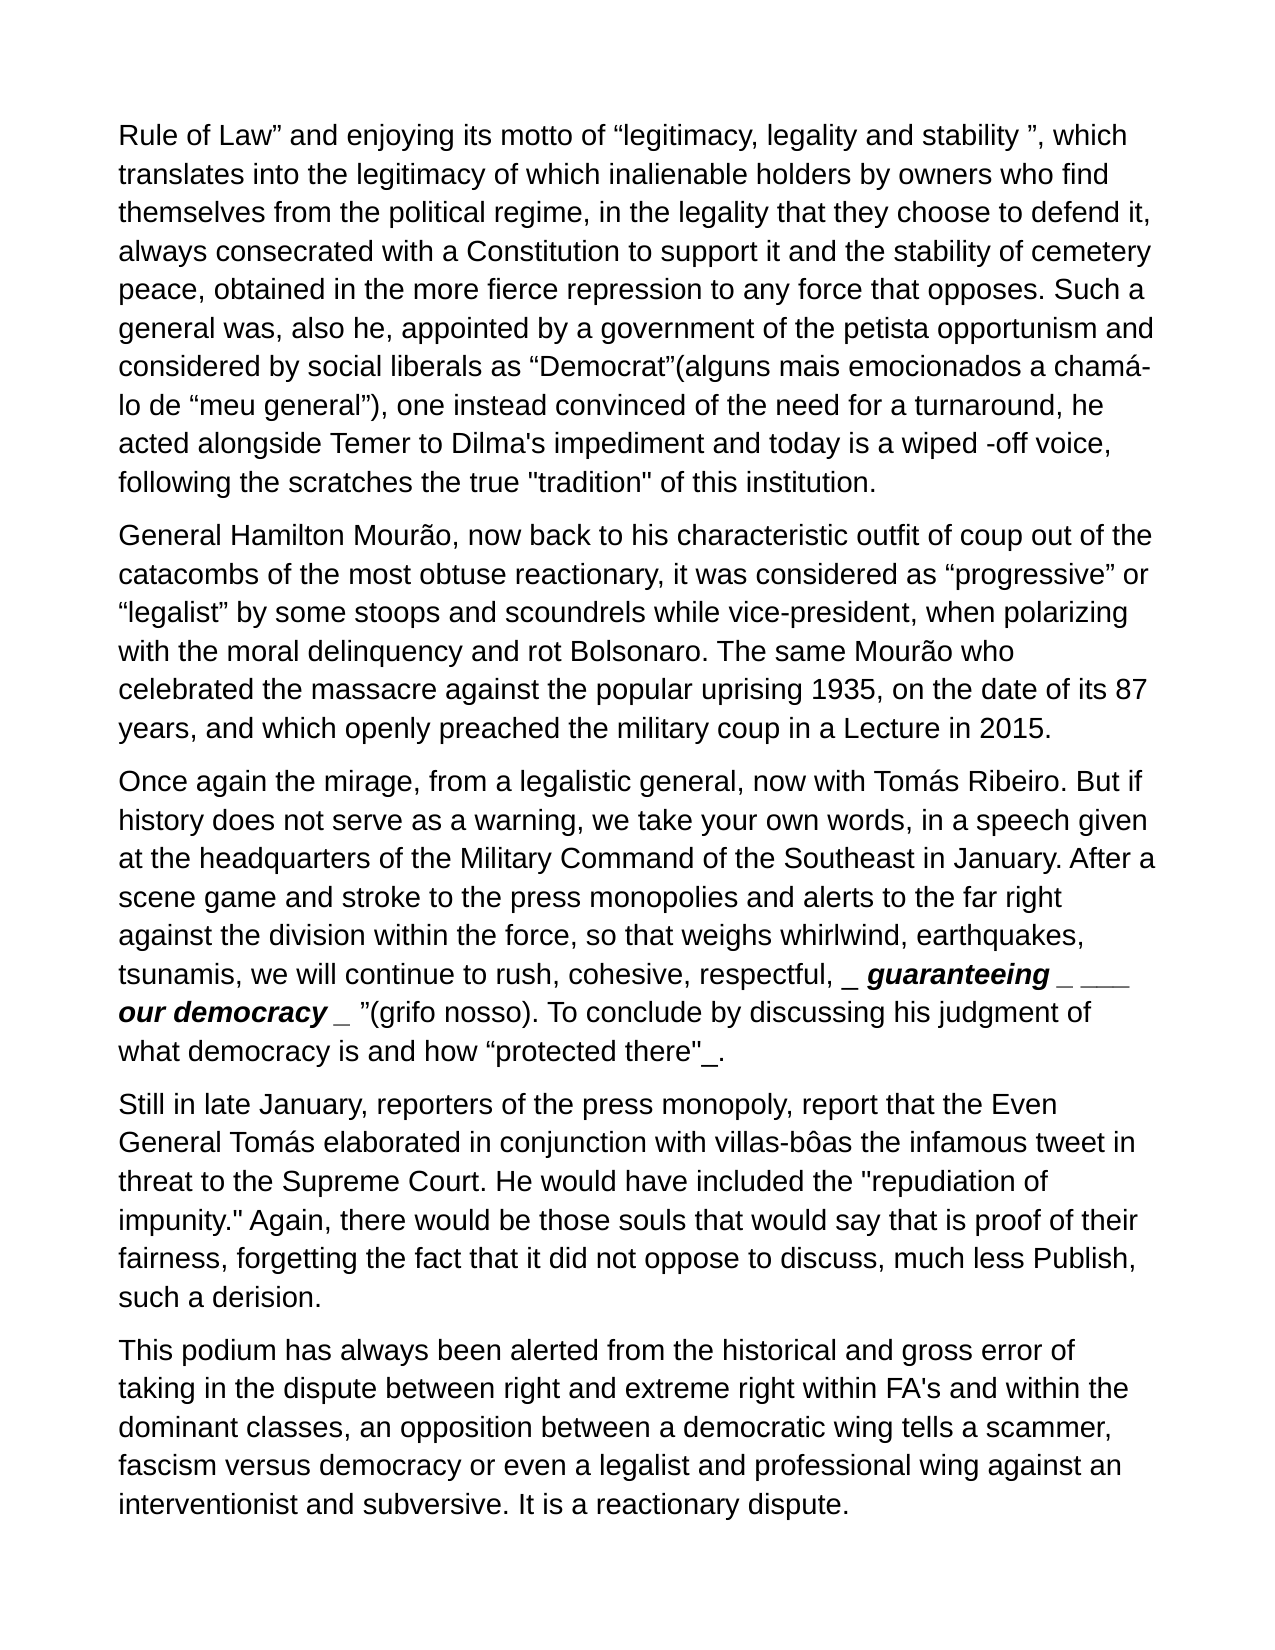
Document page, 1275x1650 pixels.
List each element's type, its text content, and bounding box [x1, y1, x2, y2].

text General Hamilton Mourão, now back to his characteristic outfit of coup out of the catacombs of the most obtuse reactionary, it was considered as “progressive” or “legalist” by some stoops and scoundrels while vice-president, when polarizing with the moral delinquency and rot Bolsonaro. The same Mourão who celebrated the massacre against the popular uprising 1935, on the date of its 87 years, and which openly preached the military coup in a Lecture in 2015. [118, 518, 1157, 744]
text Rule of Law” and enjoying its motto of “legitimacy, legality and stability ”, which translates into the legitimacy of which inalienable holders by owners who find themselves from the political regime, in the legality that they choose to defend it, always consecrated with a Constitution to support it and the stability of cemetery peace, obtained in the more fierce repression to any force that opposes. Such a general was, also he, appointed by a government of the petista opportunism and considered by social liberals as “Democrat”(alguns mais emocionados a chamá-lo de “meu general”), one instead convinced of the need for a turnaround, he acted alongside Temer to Dilma's impediment and today is a wiped -off voice, following the scratches the true "tradition" of this institution. [118, 118, 1157, 498]
text Still in late January, reporters of the press monopoly, report that the Even General Tomás elaborated in conjunction with villas-bôas the infamous tweet in threat to the Supreme Court. He would have included the "repudiation of impunity." Again, there would be those souls that would say that is proof of their fairness, forgetting the fact that it did not oppose to discuss, much less Publish, such a derision. [118, 1087, 1157, 1313]
text This podium has always been alerted from the historical and gross error of taking in the dispute between right and extreme right within FA's and within the dominant classes, an opposition between a democratic wing tells a scammer, fascism versus democracy or even a legalist and professional wing against an interventionist and subversive. It is a reactionary dispute. [118, 1333, 1157, 1520]
text Once again the mirage, from a legalistic general, now with Tomás Ribeiro. But if history does not serve as a warning, we take your own words, in a speech given at the headquarters of the Military Command of the Southeast in January. After a scene game and stroke to the press monopolies and alerts to the far right against the division within the force, so that weighs whirlwind, earthquakes, tsunamis, we will continue to rush, cohesive, respectful, _ guaranteeing _ ___ our democracy _ ”(grifo nosso). To conclude by discussing his judgment of what democracy is and how “protected there"_. [118, 764, 1157, 1067]
